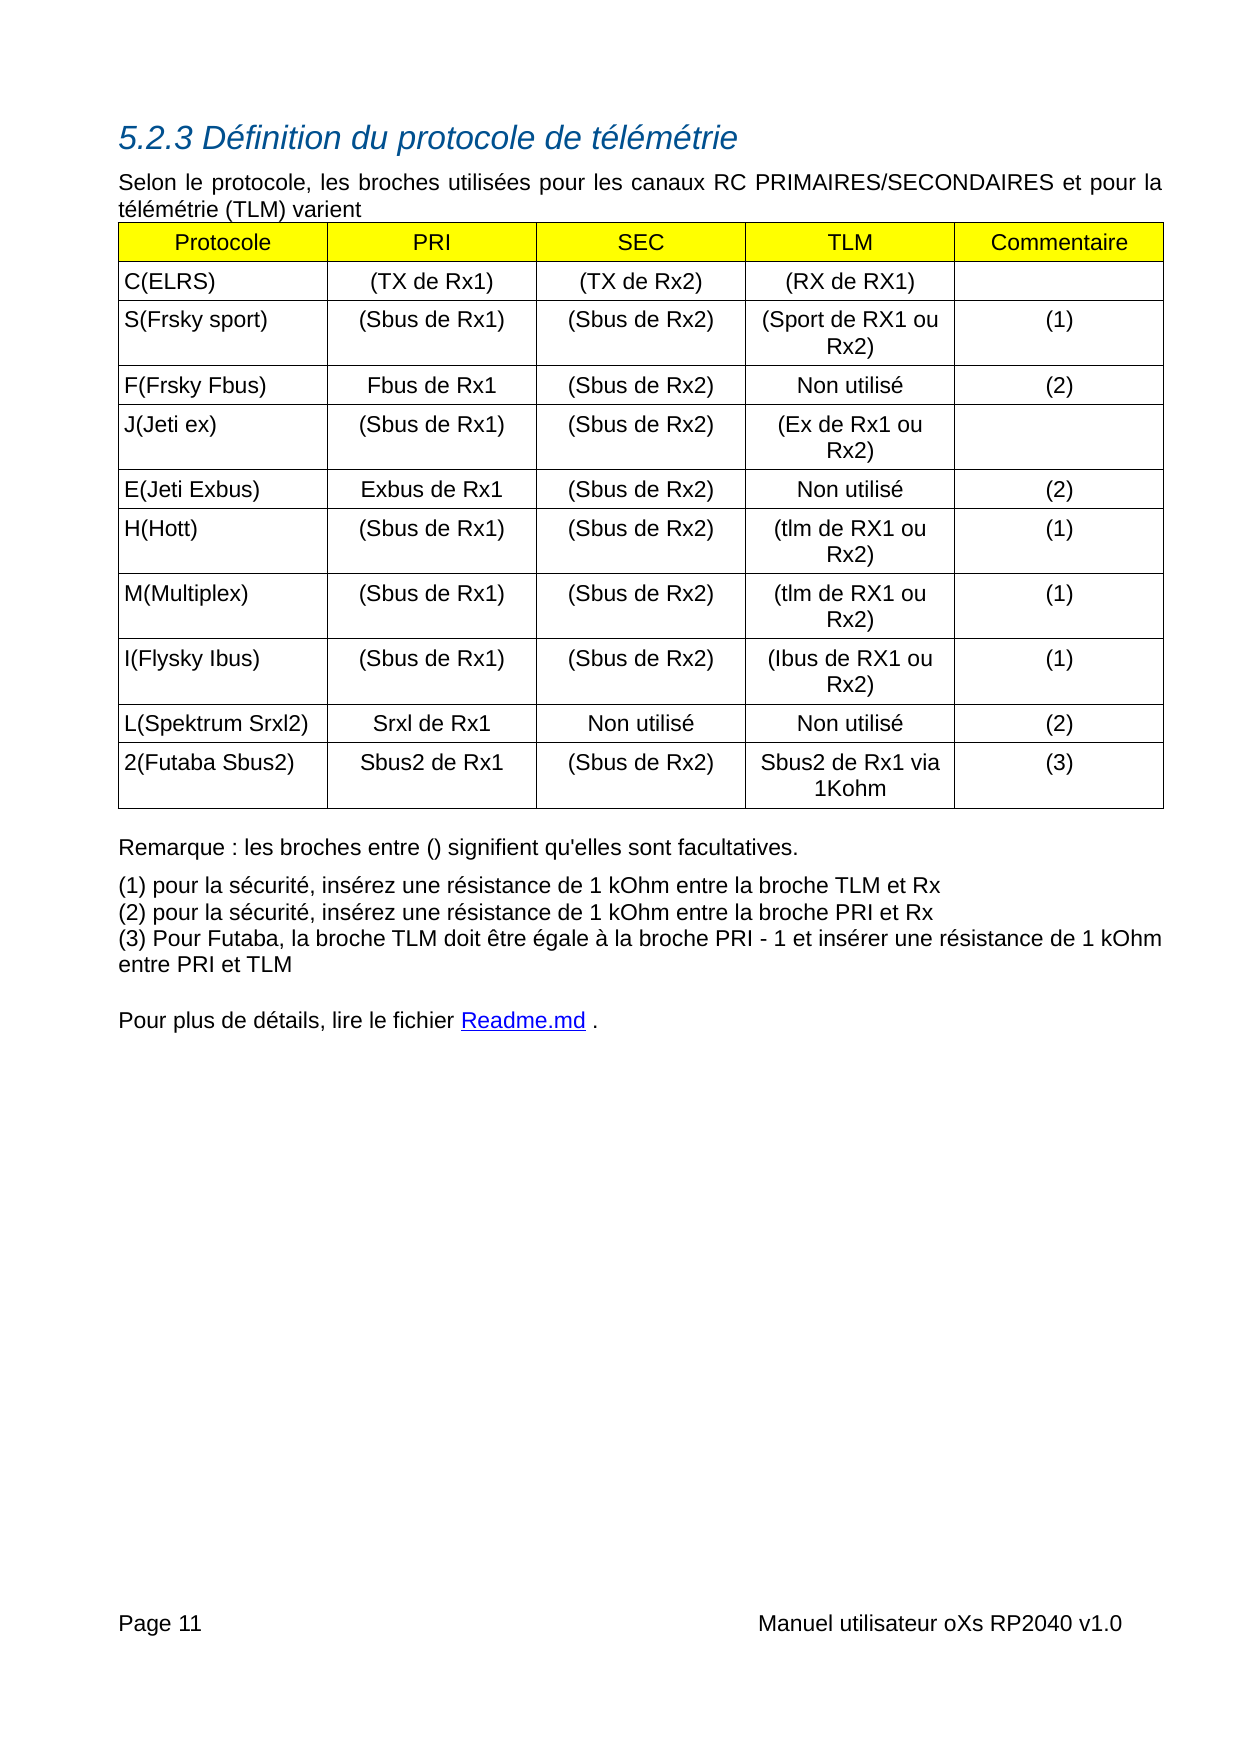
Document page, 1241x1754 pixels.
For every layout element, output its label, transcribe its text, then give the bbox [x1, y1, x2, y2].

table_cell H(Hott) [119, 509, 327, 573]
table_cell (Sbus de Rx2) [537, 639, 745, 703]
text (1) pour la sécurité, insérez une résistance de 1 kOhm entre la broche TLM et Rx [118, 872, 1164, 899]
table_cell Exbus de Rx1 [328, 470, 536, 508]
table_cell Sbus2 de Rx1 [328, 743, 536, 807]
table_cell (Sbus de Rx2) [537, 574, 745, 638]
table_cell (TX de Rx2) [537, 262, 745, 300]
table_cell (2) [955, 366, 1163, 404]
table_header PRI [328, 223, 536, 261]
table_cell I(Flysky Ibus) [119, 639, 327, 703]
table_cell Non utilisé [537, 705, 745, 742]
table_cell (1) [955, 301, 1163, 365]
table_cell (TX de Rx1) [328, 262, 536, 300]
table_cell C(ELRS) [119, 262, 327, 300]
table_cell M(Multiplex) [119, 574, 327, 638]
table_cell 2(Futaba Sbus2) [119, 743, 327, 807]
table_cell (Sbus de Rx2) [537, 405, 745, 469]
table_cell (Ibus de RX1 ou Rx2) [746, 639, 954, 703]
table_cell [955, 262, 1163, 300]
table_cell (3) [955, 743, 1163, 807]
subtitle Remarque : les broches entre () signifient qu'elles sont facultatives. [118, 833, 1164, 860]
table_cell Non utilisé [746, 470, 954, 508]
table_header Protocole [119, 223, 327, 261]
table_cell (tlm de RX1 ou Rx2) [746, 574, 954, 638]
table_cell (Sbus de Rx1) [328, 405, 536, 469]
table_cell Sbus2 de Rx1 via 1Kohm [746, 743, 954, 807]
table_cell (1) [955, 509, 1163, 573]
table_cell (Ex de Rx1 ou Rx2) [746, 405, 954, 469]
table_cell J(Jeti ex) [119, 405, 327, 469]
table_cell (Sbus de Rx2) [537, 470, 745, 508]
table_cell Non utilisé [746, 705, 954, 742]
table_cell (tlm de RX1 ou Rx2) [746, 509, 954, 573]
table_cell (Sbus de Rx1) [328, 509, 536, 573]
table_cell (RX de RX1) [746, 262, 954, 300]
table_cell (Sbus de Rx2) [537, 366, 745, 404]
table_cell (Sbus de Rx1) [328, 301, 536, 365]
table_cell (Sbus de Rx1) [328, 574, 536, 638]
table_cell [955, 405, 1163, 469]
table_cell Fbus de Rx1 [328, 366, 536, 404]
table_cell L(Spektrum Srxl2) [119, 705, 327, 742]
table_cell (Sbus de Rx2) [537, 743, 745, 807]
table_cell Srxl de Rx1 [328, 705, 536, 742]
table_cell (2) [955, 470, 1163, 508]
table_cell (Sbus de Rx2) [537, 509, 745, 573]
table_cell (1) [955, 639, 1163, 703]
table_cell (1) [955, 574, 1163, 638]
table_header TLM [746, 223, 954, 261]
text Pour plus de détails, lire le fichier Readme.md . [118, 1007, 1164, 1034]
table_cell Non utilisé [746, 366, 954, 404]
subtitle 5.2.3 Définition du protocole de télémétrie [118, 118, 1164, 157]
table_cell (Sport de RX1 ou Rx2) [746, 301, 954, 365]
table_cell (Sbus de Rx1) [328, 639, 536, 703]
table_cell F(Frsky Fbus) [119, 366, 327, 404]
table_header Commentaire [955, 223, 1163, 261]
table_cell E(Jeti Exbus) [119, 470, 327, 508]
table_cell S(Frsky sport) [119, 301, 327, 365]
table_cell (2) [955, 705, 1163, 742]
text Selon le protocole, les broches utilisées pour les canaux RC PRIMAIRES/SECONDAIRES et pour la télémétrie (TLM) varient [118, 169, 1164, 222]
table_cell (Sbus de Rx2) [537, 301, 745, 365]
table_header SEC [537, 223, 745, 261]
text (2) pour la sécurité, insérez une résistance de 1 kOhm entre la broche PRI et Rx [118, 899, 1164, 925]
text (3) Pour Futaba, la broche TLM doit être égale à la broche PRI - 1 et insérer une résistance de 1 kOhm entre PRI et TLM [118, 925, 1164, 978]
